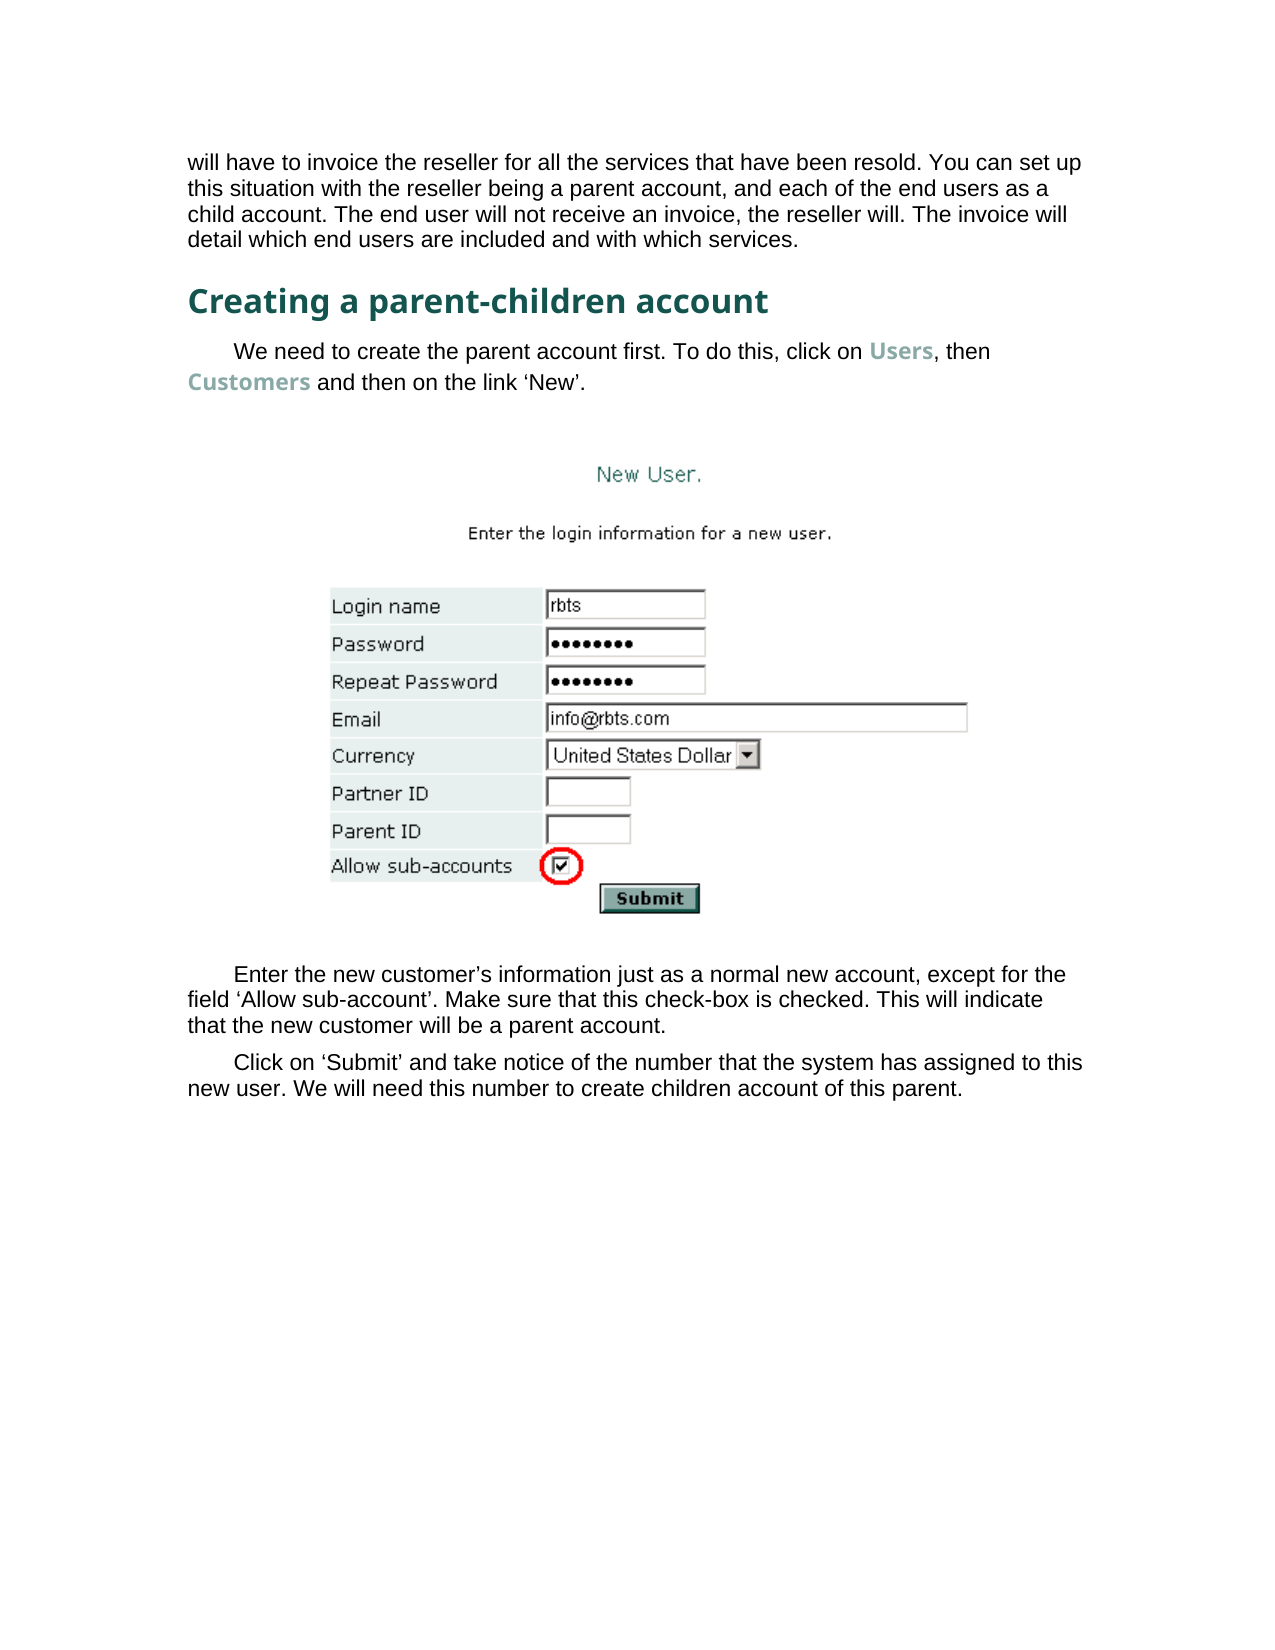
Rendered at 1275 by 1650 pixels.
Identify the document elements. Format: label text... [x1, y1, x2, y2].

text We need to create the parent account first. To do this, click on Users, then Customers and then on the link ‘New’. [187, 335, 1087, 397]
picture [302, 455, 1019, 941]
text Enter the new customer’s information just as a normal new account, except for the field ‘Allow sub-account’. Make sure that this check-box is checked. This will indicate that the new customer will be a parent account. [187, 961, 1087, 1038]
text Click on ‘Submit’ and take notice of the number that the system has assigned to this new user. We will need this number to create children account of this parent. [187, 1050, 1087, 1101]
text will have to invoice the reseller for all the services that have been resold. You can set up this situation with the reseller being a parent account, and each of the end users as a child account. The end user will not receive an invoice, the reseller will. The invoice will detail which end users are included and with which services. [187, 150, 1087, 252]
subtitle Creating a parent-children account [187, 277, 1087, 323]
